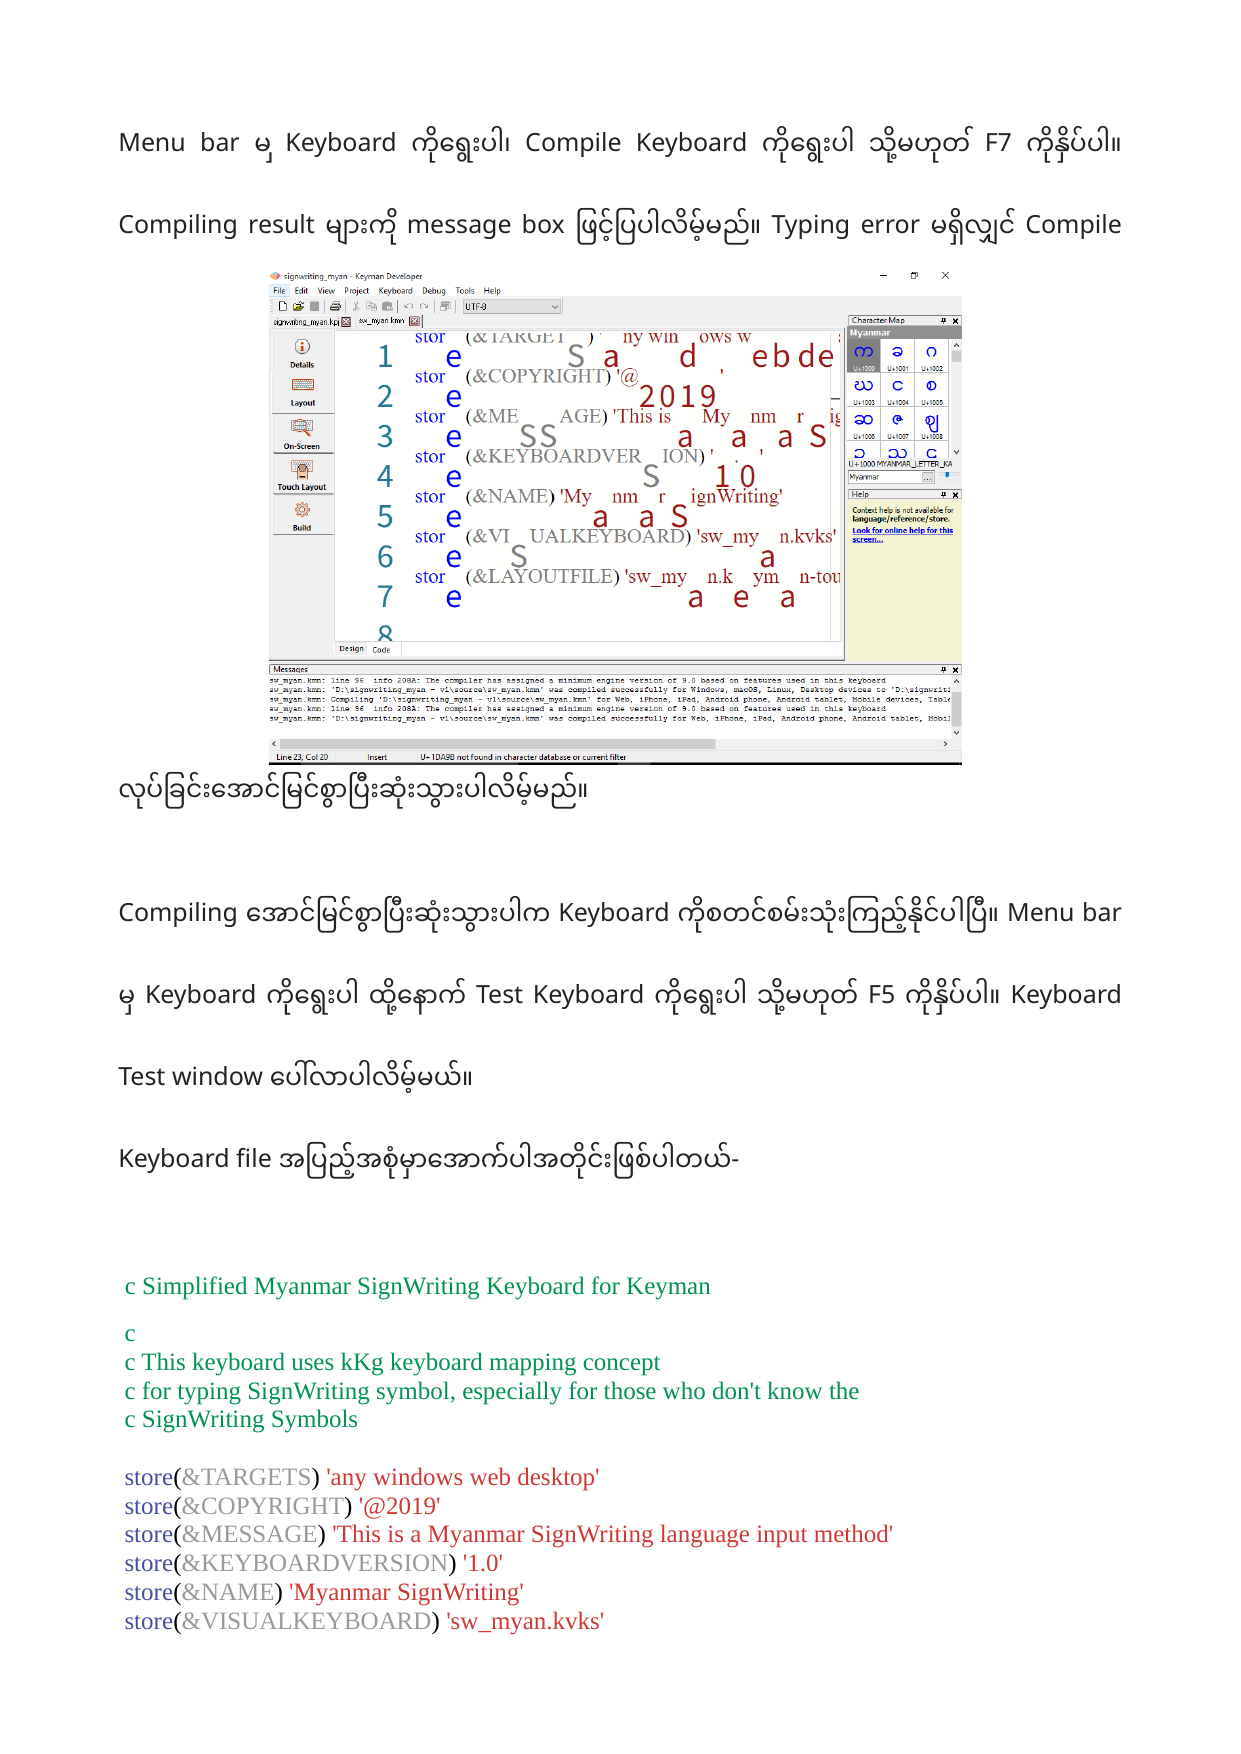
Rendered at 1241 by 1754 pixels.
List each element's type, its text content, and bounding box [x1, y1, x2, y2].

text c Simplified Myanmar SignWriting Keyboard for Keyman [118, 1267, 1122, 1301]
text Compiling အောင်မြင်စွာပြီးဆုံးသွားပါက Keyboard ကိုစတင်စမ်းသုံးကြည့်နိုင်ပါပြီ။ Menu bar မှ Keyboard ကိုရွေးပါ ထို့နောက် Test Keyboard ကိုရွေးပါ သို့မဟုတ် F5 ကိုနှိပ်ပါ။ Keyboard Test window ပေါ်လာပါလိမ့်မယ်။ [118, 889, 1122, 1107]
picture [268, 268, 962, 765]
text c This keyboard uses kKg keyboard mapping concept [118, 1347, 1122, 1376]
text c [118, 1318, 1122, 1347]
text store(&MESSAGE) 'This is a Myanmar SignWriting language input method' [118, 1519, 1122, 1548]
text c SignWriting Symbols [118, 1404, 1122, 1433]
text store(&KEYBOARDVERSION) '1.0' [118, 1548, 1122, 1577]
text store(&VISUALKEYBOARD) 'sw_myan.kvks' [118, 1606, 1122, 1634]
text Menu bar မှ Keyboard ကိုရွေးပါ၊ Compile Keyboard ကိုရွေးပါ သို့မဟုတ် F7 ကိုနှိပ်ပါ။ Compiling result များကို message box ဖြင့်ပြပါလိမ့်မည်။ Typing error မရှိလျှင် Compile လုပ်ခြင်းအောင်မြင်စွာပြီးဆုံးသွားပါလိမ့်မည်။ [118, 118, 1122, 819]
text store(&COPYRIGHT) '@2019' [118, 1491, 1122, 1519]
text Keyboard file အပြည့်အစုံမှာအောက်ပါအတိုင်းဖြစ်ပါတယ်- [118, 1134, 1122, 1189]
text c for typing SignWriting symbol, especially for those who don't know the [118, 1376, 1122, 1404]
text store(&NAME) 'Myanmar SignWriting' [118, 1577, 1122, 1606]
text store(&TARGETS) 'any windows web desktop' [118, 1462, 1122, 1491]
